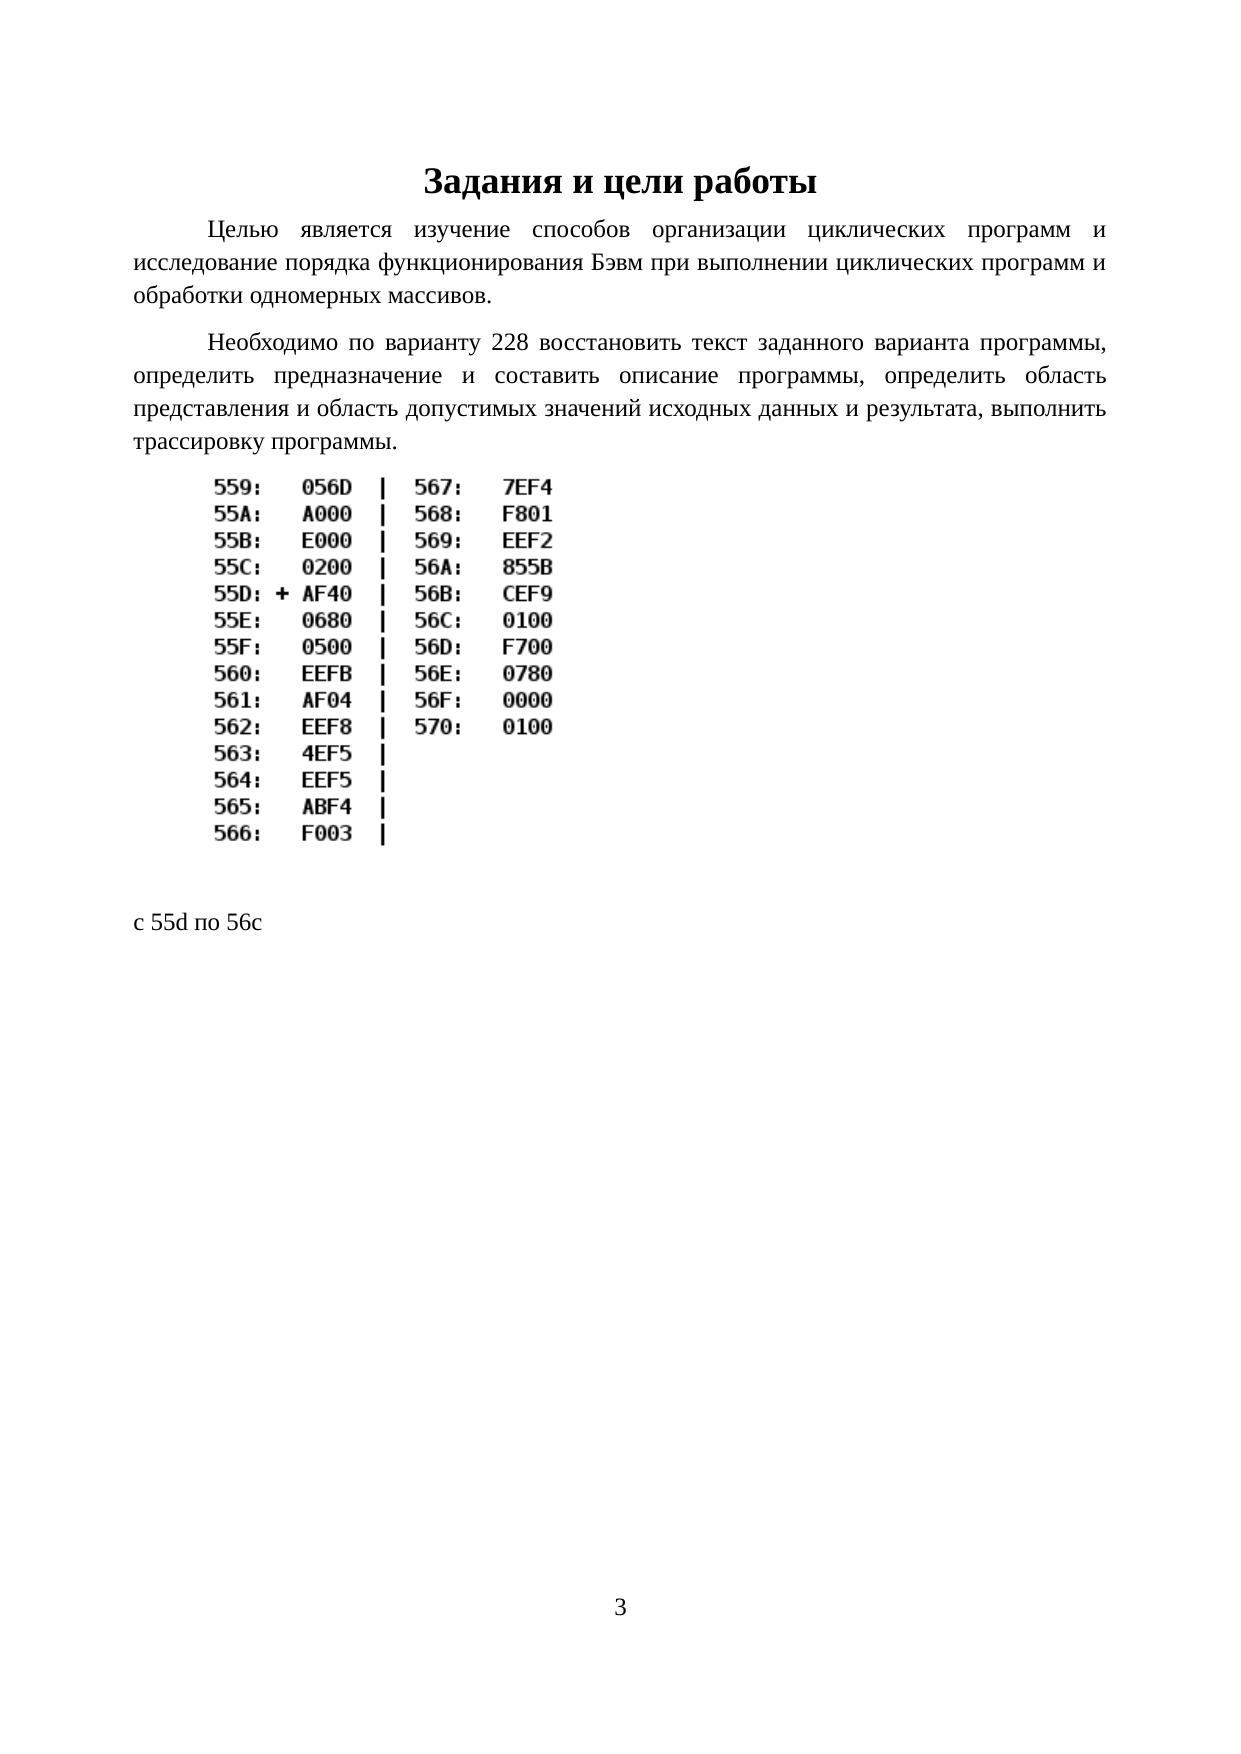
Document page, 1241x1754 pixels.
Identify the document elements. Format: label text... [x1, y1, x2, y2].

text Целью является изучение способов организации циклических программ и исследование порядка функционирования Бэвм при выполнении циклических программ и обработки одномерных массивов. [133, 214, 1107, 308]
subtitle Задания и цели работы [133, 158, 1107, 201]
text Необходимо по варианту 228 восстановить текст заданного варианта программы, определить предназначение и составить описание программы, определить область представления и область допустимых значений исходных данных и результата, выполнить трассировку программы. [133, 327, 1107, 455]
picture [209, 470, 557, 852]
text c 55d по 56c [133, 474, 1107, 936]
